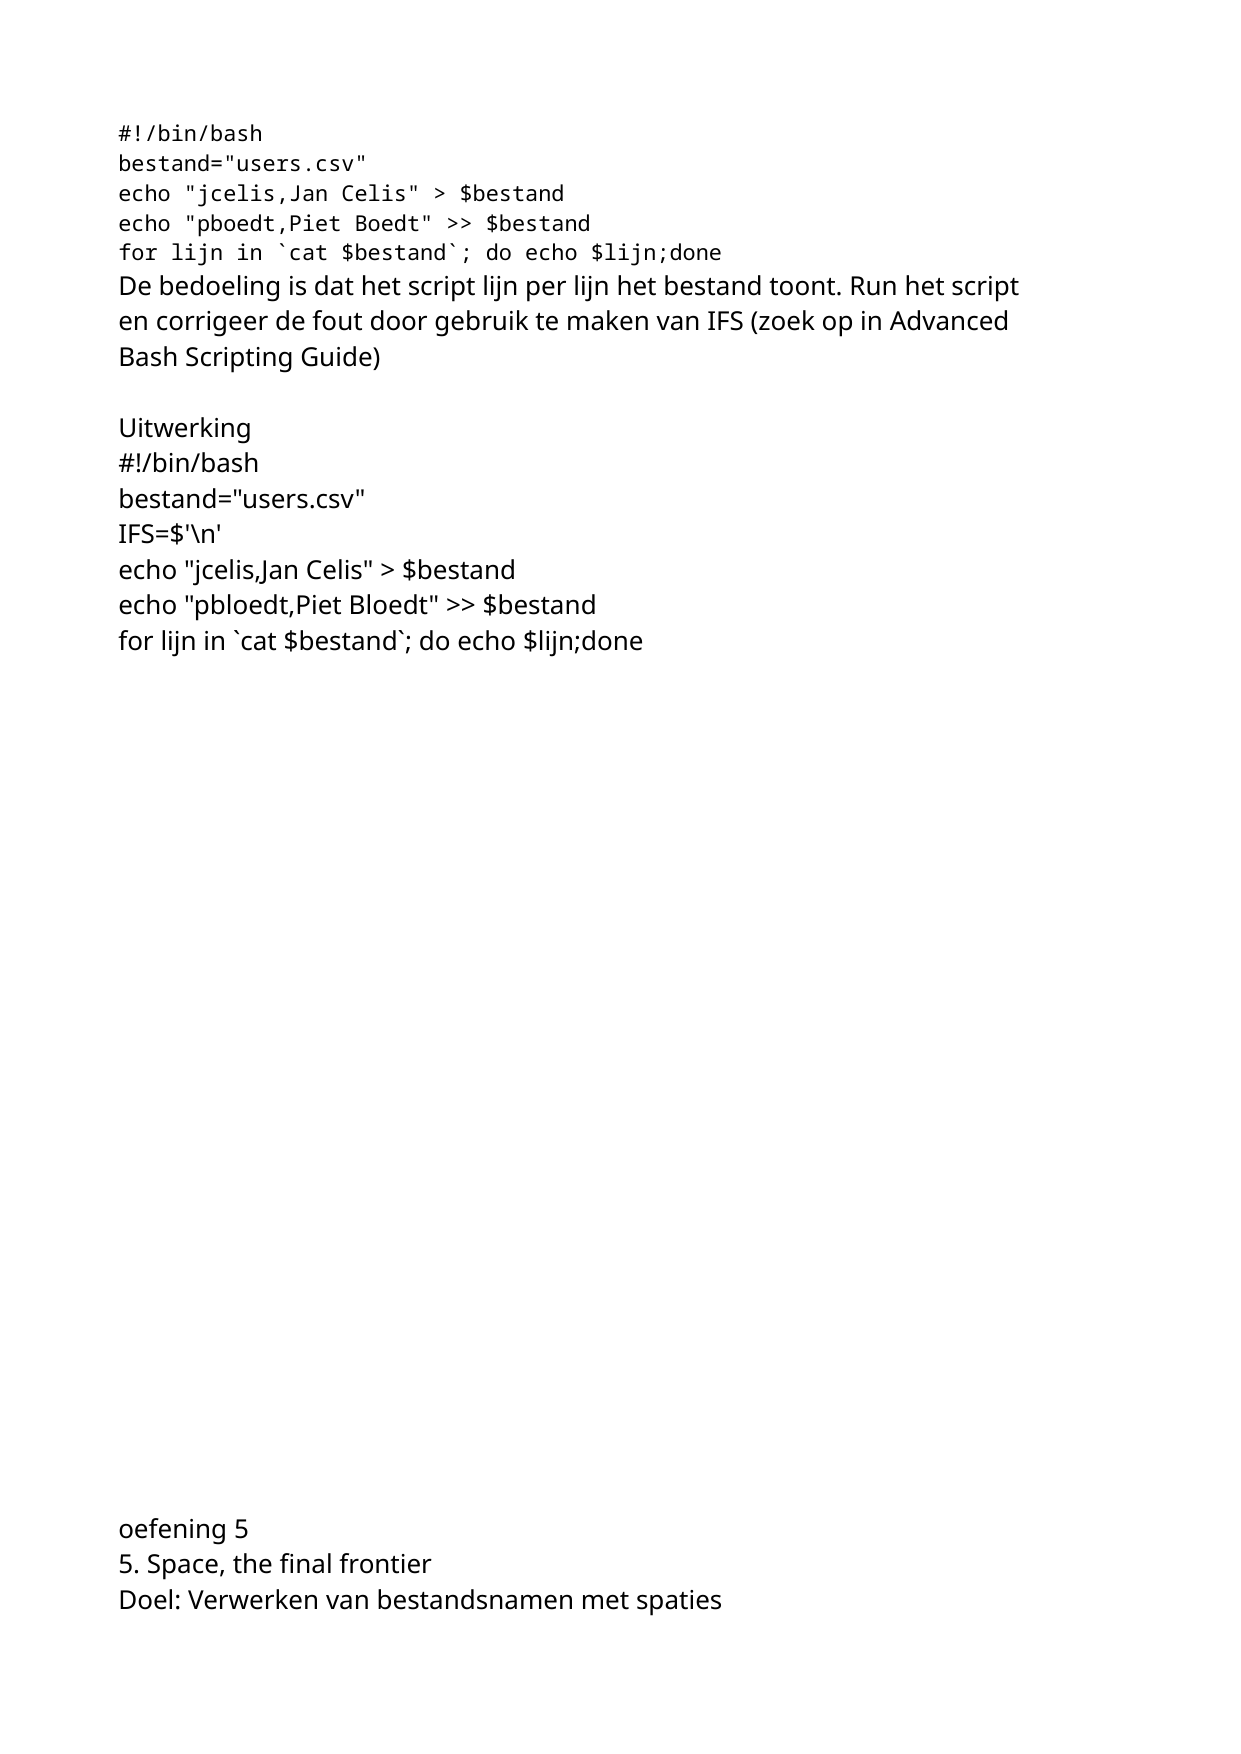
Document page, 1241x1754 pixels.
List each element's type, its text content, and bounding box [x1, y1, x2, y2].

text 5. Space, the final frontier [118, 1546, 1122, 1581]
text De bedoeling is dat het script lijn per lijn het bestand toont. Run het script [118, 267, 1122, 303]
text for lijn in `cat $bestand`; do echo $lijn;done [118, 622, 1122, 658]
text echo "jcelis,Jan Celis" > $bestand [118, 551, 1122, 587]
text echo "pbloedt,Piet Bloedt" >> $bestand [118, 587, 1122, 622]
text bestand="users.csv" [118, 480, 1122, 516]
text en corrigeer de fout door gebruik te maken van IFS (zoek op in Advanced [118, 303, 1122, 338]
text oefening 5 [118, 1510, 1122, 1546]
text Doel: Verwerken van bestandsnamen met spaties [118, 1581, 1122, 1617]
text #!/bin/bash [118, 445, 1122, 480]
text Bash Scripting Guide) [118, 338, 1122, 374]
text for lijn in `cat $bestand`; do echo $lijn;done [118, 237, 1122, 267]
text echo "pboedt,Piet Boedt" >> $bestand [118, 207, 1122, 237]
text bestand="users.csv" [118, 148, 1122, 178]
text Uitwerking [118, 409, 1122, 445]
text echo "jcelis,Jan Celis" > $bestand [118, 178, 1122, 207]
text #!/bin/bash [118, 118, 1122, 148]
text IFS=$'\n' [118, 516, 1122, 551]
